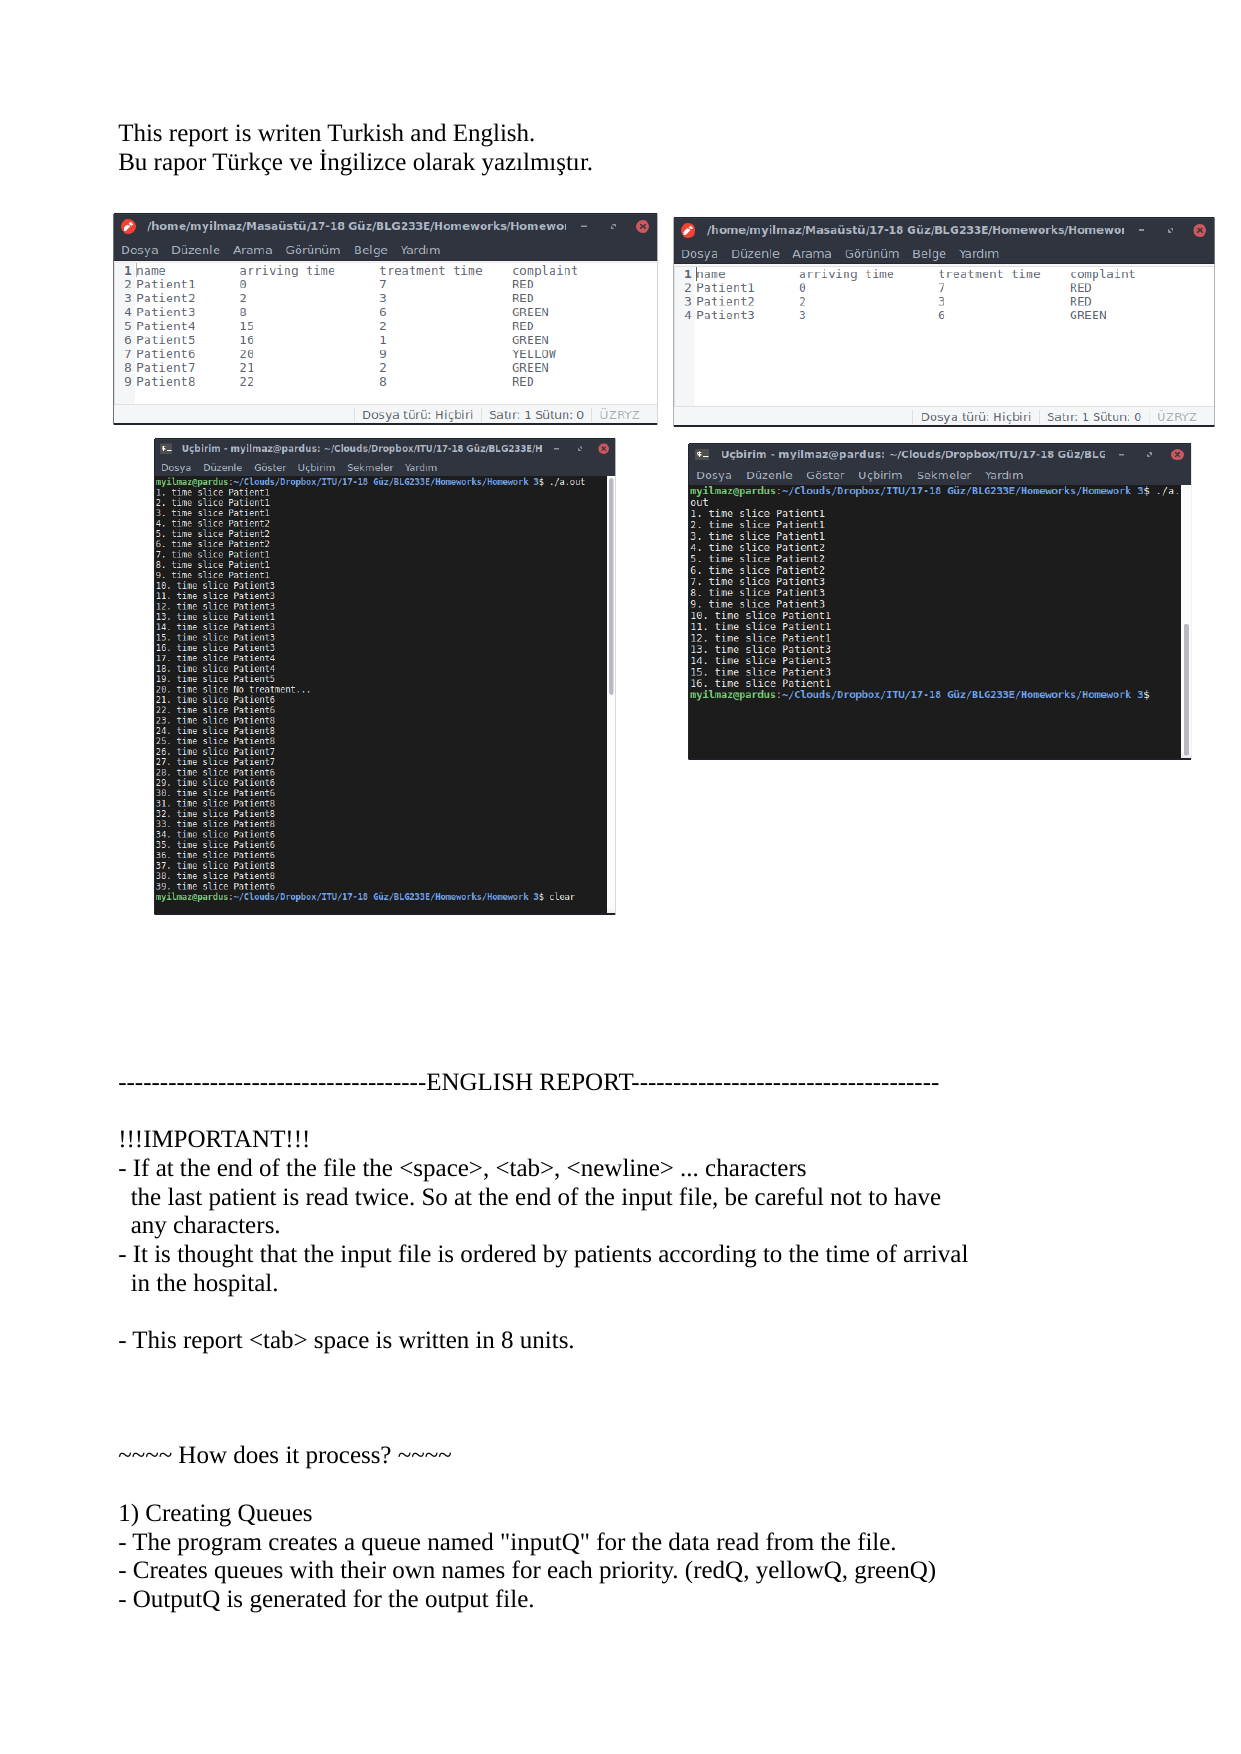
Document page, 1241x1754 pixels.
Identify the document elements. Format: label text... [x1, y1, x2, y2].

picture [673, 217, 1215, 427]
text -------------------------------------ENGLISH REPORT------------------------------------- [118, 1067, 1122, 1096]
text - The program creates a queue named "inputQ" for the data read from the file. [118, 1527, 1122, 1556]
picture [154, 438, 616, 915]
picture [688, 443, 1192, 760]
text the last patient is read twice. So at the end of the input file, be careful not to have [118, 1182, 1122, 1211]
text - This report <tab> space is written in 8 units. [118, 1326, 1122, 1354]
text - Creates queues with their own names for each priority. (redQ, yellowQ, greenQ) [118, 1556, 1122, 1584]
text in the hospital. [118, 1268, 1122, 1297]
text - If at the end of the file the <space>, <tab>, <newline> ... characters [118, 1153, 1122, 1182]
text - It is thought that the input file is ordered by patients according to the time of arrival [118, 1239, 1122, 1268]
text ~~~~ How does it process? ~~~~ [118, 1441, 1122, 1469]
text 1) Creating Queues [118, 1498, 1122, 1527]
text - OutputQ is generated for the output file. [118, 1584, 1122, 1613]
text any characters. [118, 1211, 1122, 1239]
picture [113, 213, 658, 425]
text Bu rapor Türkçe ve İngilizce olarak yazılmıştır. [118, 147, 1122, 176]
text !!!IMPORTANT!!! [118, 1124, 1122, 1153]
text This report is writen Turkish and English. [118, 118, 1122, 147]
